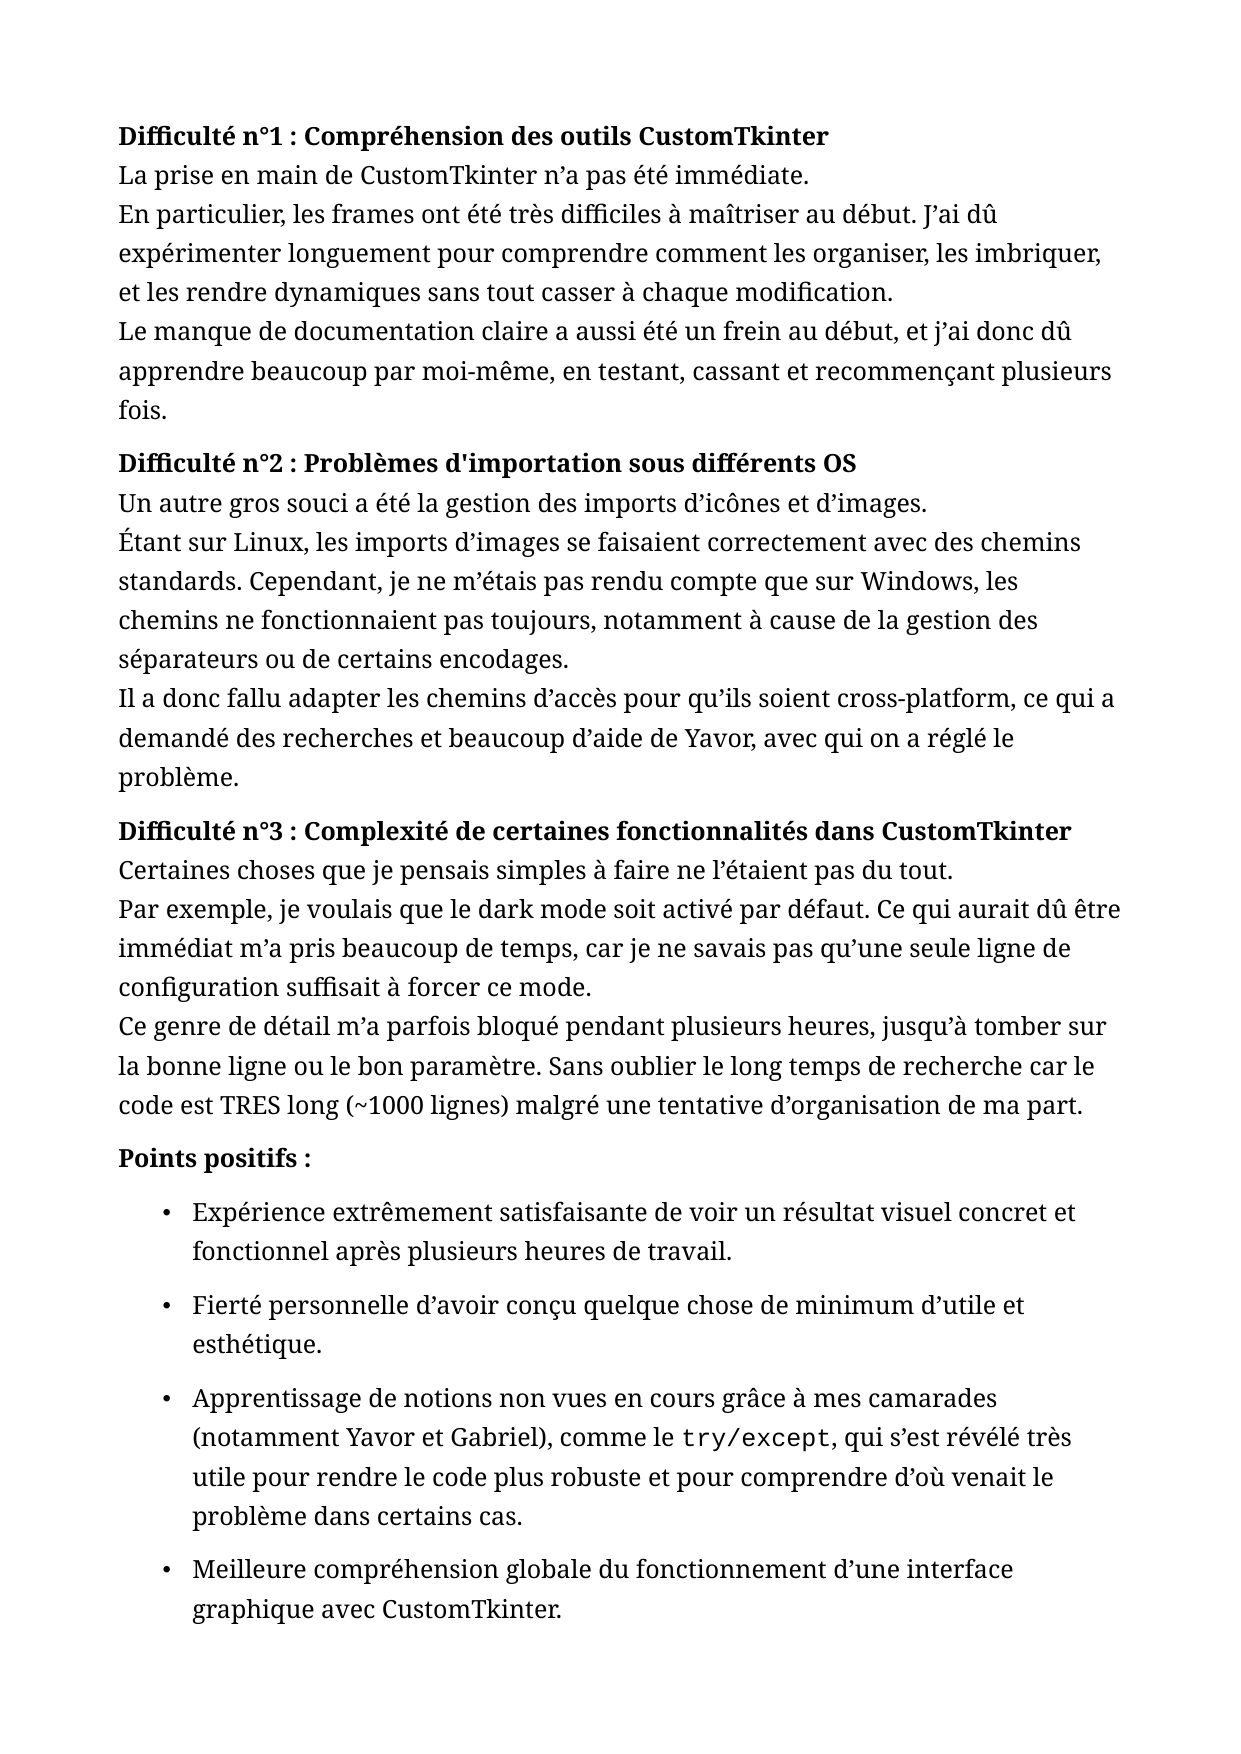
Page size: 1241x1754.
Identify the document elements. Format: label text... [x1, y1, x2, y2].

list Fierté personnelle d’avoir conçu quelque chose de minimum d’utile et esthétique. [162, 1288, 1122, 1361]
list Expérience extrêmement satisfaisante de voir un résultat visuel concret et fonctionnel après plusieurs heures de travail. [162, 1195, 1122, 1268]
text Difficulté n°1 : Compréhension des outils CustomTkinter La prise en main de CustomTkinter n’a pas été immédiate. En particulier, les frames ont été très difficiles à maîtriser au début. J’ai dû expérimenter longuement pour comprendre comment les organiser, les imbriquer, et les rendre dynamiques sans tout casser à chaque modification. Le manque de documentation claire a aussi été un frein au début, et j’ai donc dû apprendre beaucoup par moi-même, en testant, cassant et recommençant plusieurs fois. [118, 118, 1122, 426]
text Points positifs : [118, 1141, 1122, 1175]
list Meilleure compréhension globale du fonctionnement d’une interface graphique avec CustomTkinter. [162, 1552, 1122, 1625]
text Difficulté n°2 : Problèmes d'importation sous différents OS Un autre gros souci a été la gestion des imports d’icônes et d’images. Étant sur Linux, les imports d’images se faisaient correctement avec des chemins standards. Cependant, je ne m’étais pas rendu compte que sur Windows, les chemins ne fonctionnaient pas toujours, notamment à cause de la gestion des séparateurs ou de certains encodages. Il a donc fallu adapter les chemins d’accès pour qu’ils soient cross-platform, ce qui a demandé des recherches et beaucoup d’aide de Yavor, avec qui on a réglé le problème. [118, 446, 1122, 793]
list Apprentissage de notions non vues en cours grâce à mes camarades (notamment Yavor et Gabriel), comme le try/except, qui s’est révélé très utile pour rendre le code plus robuste et pour comprendre d’où venait le problème dans certains cas. [162, 1381, 1122, 1532]
text Difficulté n°3 : Complexité de certaines fonctionnalités dans CustomTkinter Certaines choses que je pensais simples à faire ne l’étaient pas du tout. Par exemple, je voulais que le dark mode soit activé par défaut. Ce qui aurait dû être immédiat m’a pris beaucoup de temps, car je ne savais pas qu’une seule ligne de configuration suffisait à forcer ce mode. Ce genre de détail m’a parfois bloqué pendant plusieurs heures, jusqu’à tomber sur la bonne ligne ou le bon paramètre. Sans oublier le long temps de recherche car le code est TRES long (~1000 lignes) malgré une tentative d’organisation de ma part. [118, 813, 1122, 1121]
